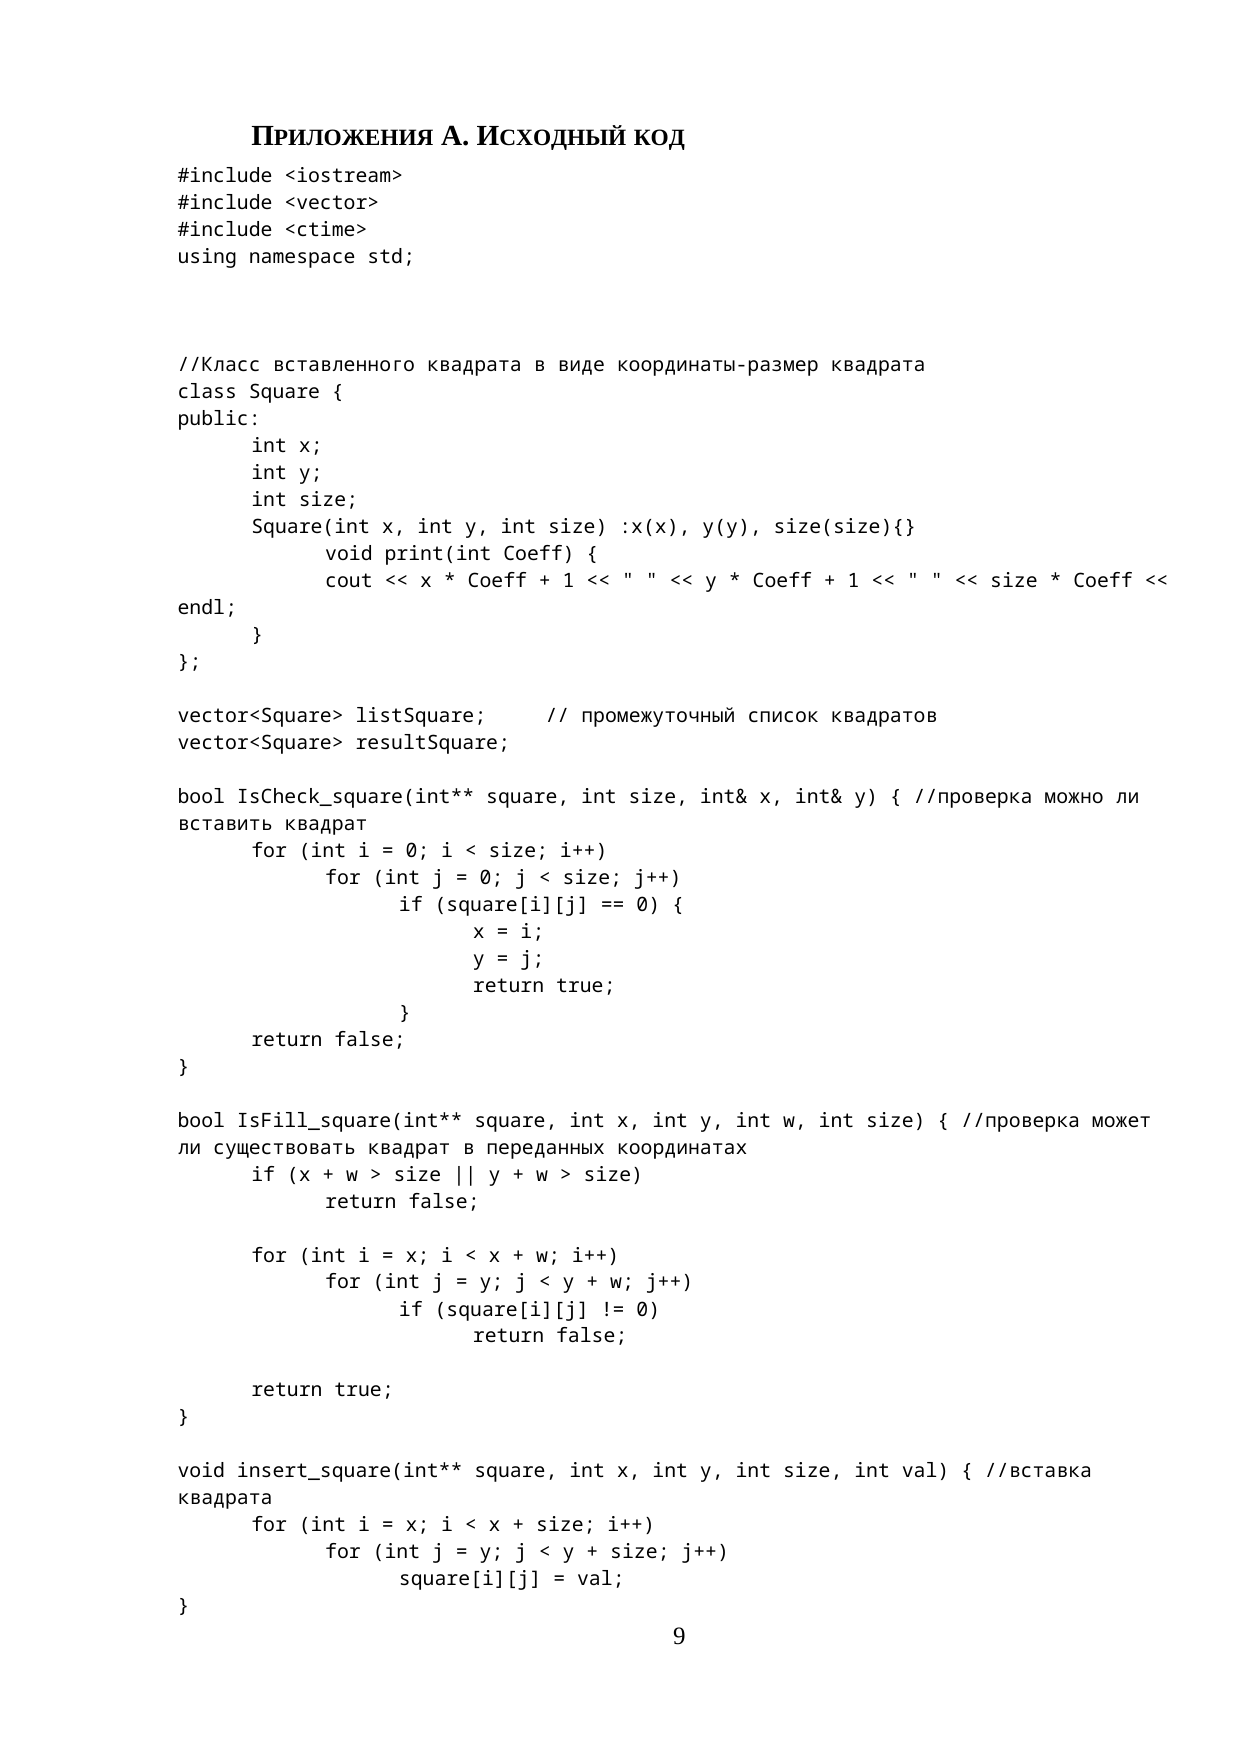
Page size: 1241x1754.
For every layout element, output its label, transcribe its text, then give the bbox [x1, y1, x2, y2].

text public: [177, 404, 1181, 431]
text vector<Square> resultSquare; [177, 728, 1181, 755]
text #include <ctime> [177, 216, 1181, 243]
text y = j; [177, 944, 1181, 971]
text return false; [177, 1322, 1181, 1349]
text vector<Square> listSquare; // промежуточный список квадратов [177, 701, 1181, 728]
text class Square { [177, 377, 1181, 404]
text bool IsFill_square(int** square, int x, int y, int w, int size) { //проверка может ли существовать квадрат в переданных координатах [177, 1106, 1181, 1160]
text for (int j = y; j < y + w; j++) [177, 1268, 1181, 1295]
text square[i][j] = val; [177, 1564, 1181, 1592]
text } [177, 1052, 1181, 1079]
text if (x + w > size || y + w > size) [177, 1160, 1181, 1187]
text int size; [177, 485, 1181, 512]
text #include <iostream> [177, 162, 1181, 189]
text bool IsCheck_square(int** square, int size, int& x, int& y) { //проверка можно ли вставить квадрат [177, 782, 1181, 836]
text return true; [177, 971, 1181, 998]
text void insert_square(int** square, int x, int y, int size, int val) { //вставка квадрата [177, 1457, 1181, 1511]
text for (int i = x; i < x + w; i++) [177, 1241, 1181, 1268]
text for (int i = x; i < x + size; i++) [177, 1511, 1181, 1538]
text if (square[i][j] == 0) { [177, 890, 1181, 917]
text } [177, 1403, 1181, 1430]
text } [177, 620, 1181, 647]
text }; [177, 647, 1181, 674]
text for (int i = 0; i < size; i++) [177, 836, 1181, 863]
text void print(int Coeff) { [177, 539, 1181, 566]
text cout << x * Coeff + 1 << " " << y * Coeff + 1 << " " << size * Coeff << endl; [177, 566, 1181, 620]
text using namespace std; [177, 243, 1181, 269]
text //Класс вставленного квадрата в виде координаты-размер квадрата [177, 351, 1181, 377]
text return false; [177, 1025, 1181, 1052]
text Square(int x, int y, int size) :x(x), y(y), size(size){} [177, 512, 1181, 539]
text } [177, 998, 1181, 1025]
text return false; [177, 1187, 1181, 1214]
text x = i; [177, 917, 1181, 944]
text return true; [177, 1376, 1181, 1403]
text int y; [177, 458, 1181, 485]
text if (square[i][j] != 0) [177, 1295, 1181, 1322]
text int x; [177, 431, 1181, 458]
text for (int j = 0; j < size; j++) [177, 863, 1181, 890]
text for (int j = y; j < y + size; j++) [177, 1538, 1181, 1564]
text Приложения А. Исходный код [177, 118, 1181, 152]
text } [177, 1592, 1181, 1618]
text #include <vector> [177, 189, 1181, 216]
